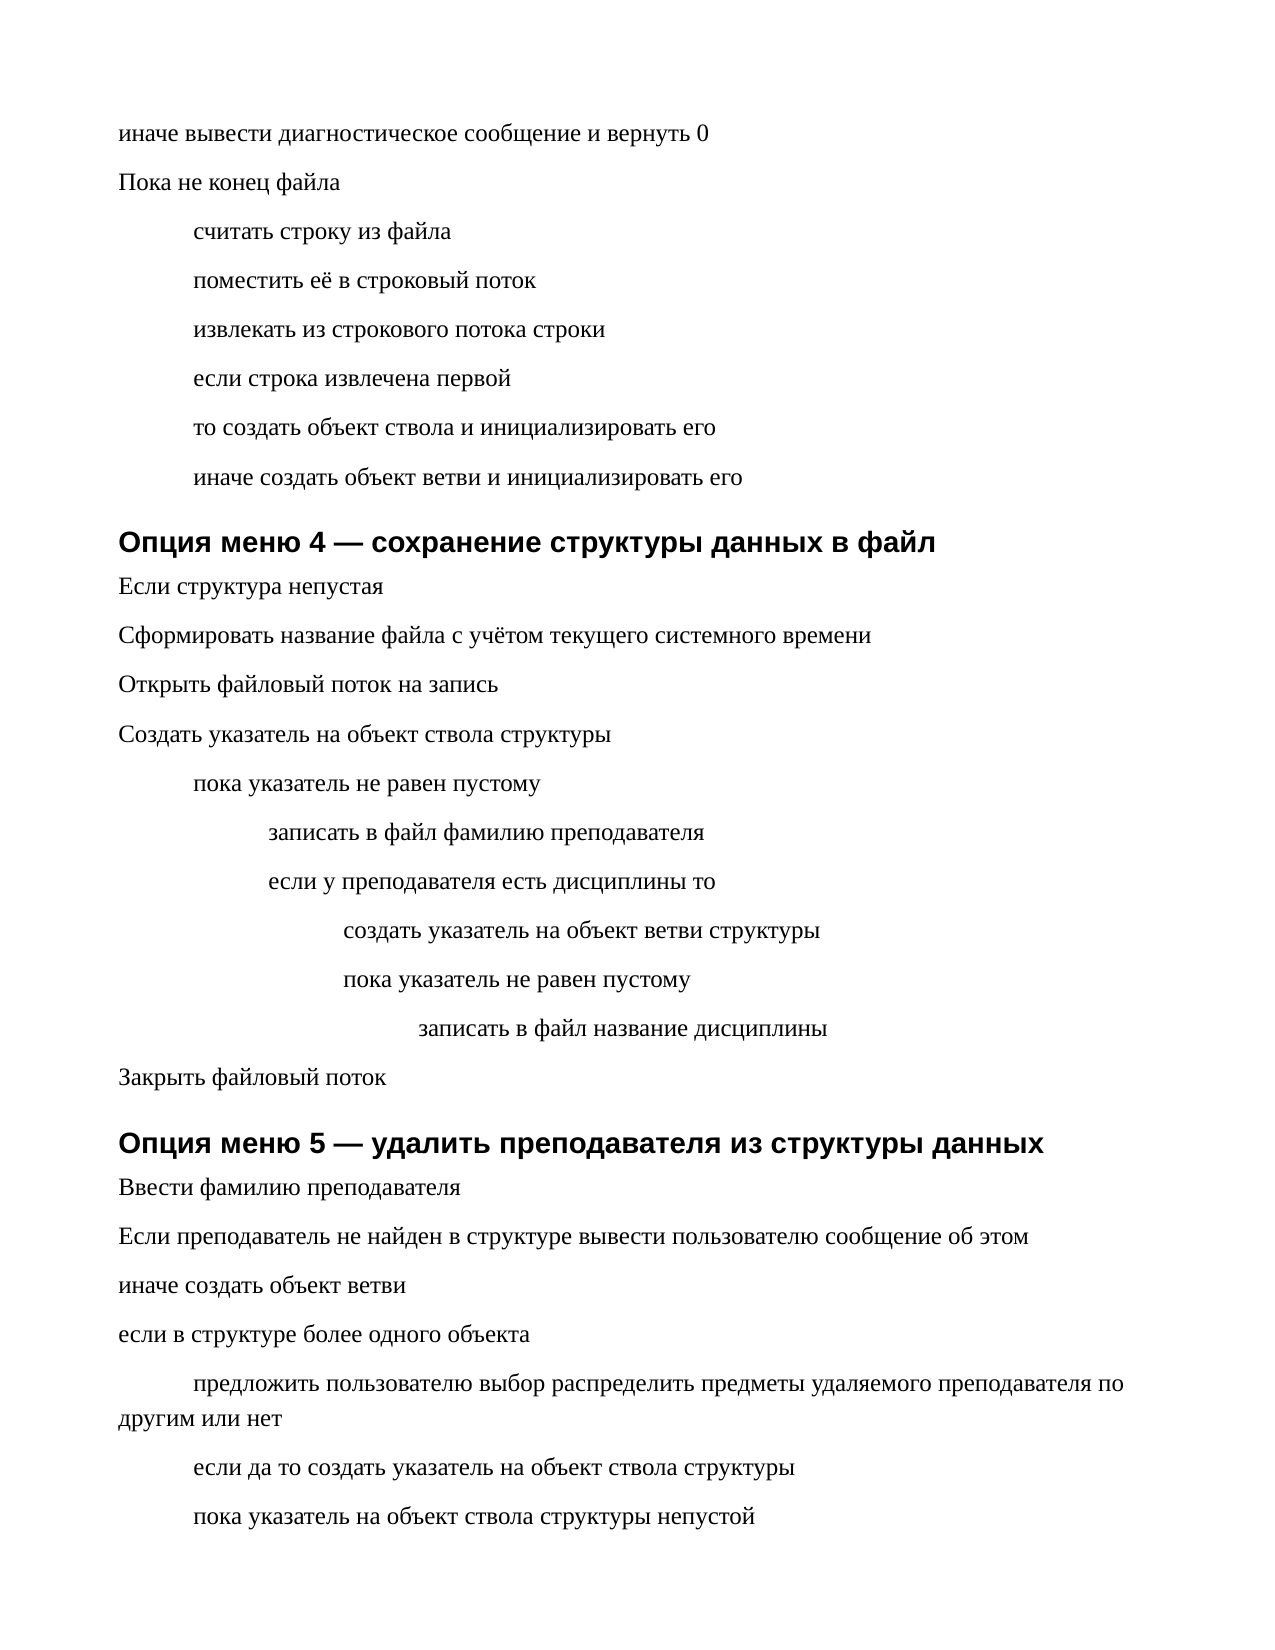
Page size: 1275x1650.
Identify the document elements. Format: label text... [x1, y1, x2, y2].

text пока указатель на объект ствола структуры непустой [118, 1501, 1157, 1529]
text записать в файл фамилию преподавателя [118, 817, 1157, 846]
text извлекать из строкового потока строки [118, 314, 1157, 343]
text то создать объект ствола и инициализировать его [118, 412, 1157, 441]
text Если структура непустая [118, 571, 1157, 600]
text иначе создать объект ветви [118, 1270, 1157, 1299]
text Закрыть файловый поток [118, 1062, 1157, 1091]
text иначе создать объект ветви и инициализировать его [118, 462, 1157, 490]
text Пока не конец файла [118, 167, 1157, 196]
subtitle Опция меню 5 — удалить преподавателя из структуры данных [118, 1126, 1157, 1159]
text Ввести фамилию преподавателя [118, 1172, 1157, 1201]
text считать строку из файла [118, 216, 1157, 245]
text если у преподавателя есть дисциплины то [118, 866, 1157, 894]
text Сформировать название файла с учётом текущего системного времени [118, 621, 1157, 649]
text если да то создать указатель на объект ствола структуры [118, 1452, 1157, 1481]
text Открыть файловый поток на запись [118, 669, 1157, 698]
text если строка извлечена первой [118, 363, 1157, 392]
text предложить пользователю выбор распределить предметы удаляемого преподавателя по другим или нет [118, 1368, 1157, 1431]
text поместить её в строковый поток [118, 265, 1157, 294]
text Создать указатель на объект ствола структуры [118, 719, 1157, 747]
text записать в файл название дисциплины [118, 1013, 1157, 1042]
text иначе вывести диагностическое сообщение и вернуть 0 [118, 118, 1157, 147]
text создать указатель на объект ветви структуры [118, 915, 1157, 944]
text пока указатель не равен пустому [118, 964, 1157, 993]
text пока указатель не равен пустому [118, 768, 1157, 796]
text если в структуре более одного объекта [118, 1319, 1157, 1348]
subtitle Опция меню 4 — сохранение структуры данных в файл [118, 525, 1157, 559]
text Если преподаватель не найден в структуре вывести пользователю сообщение об этом [118, 1221, 1157, 1250]
